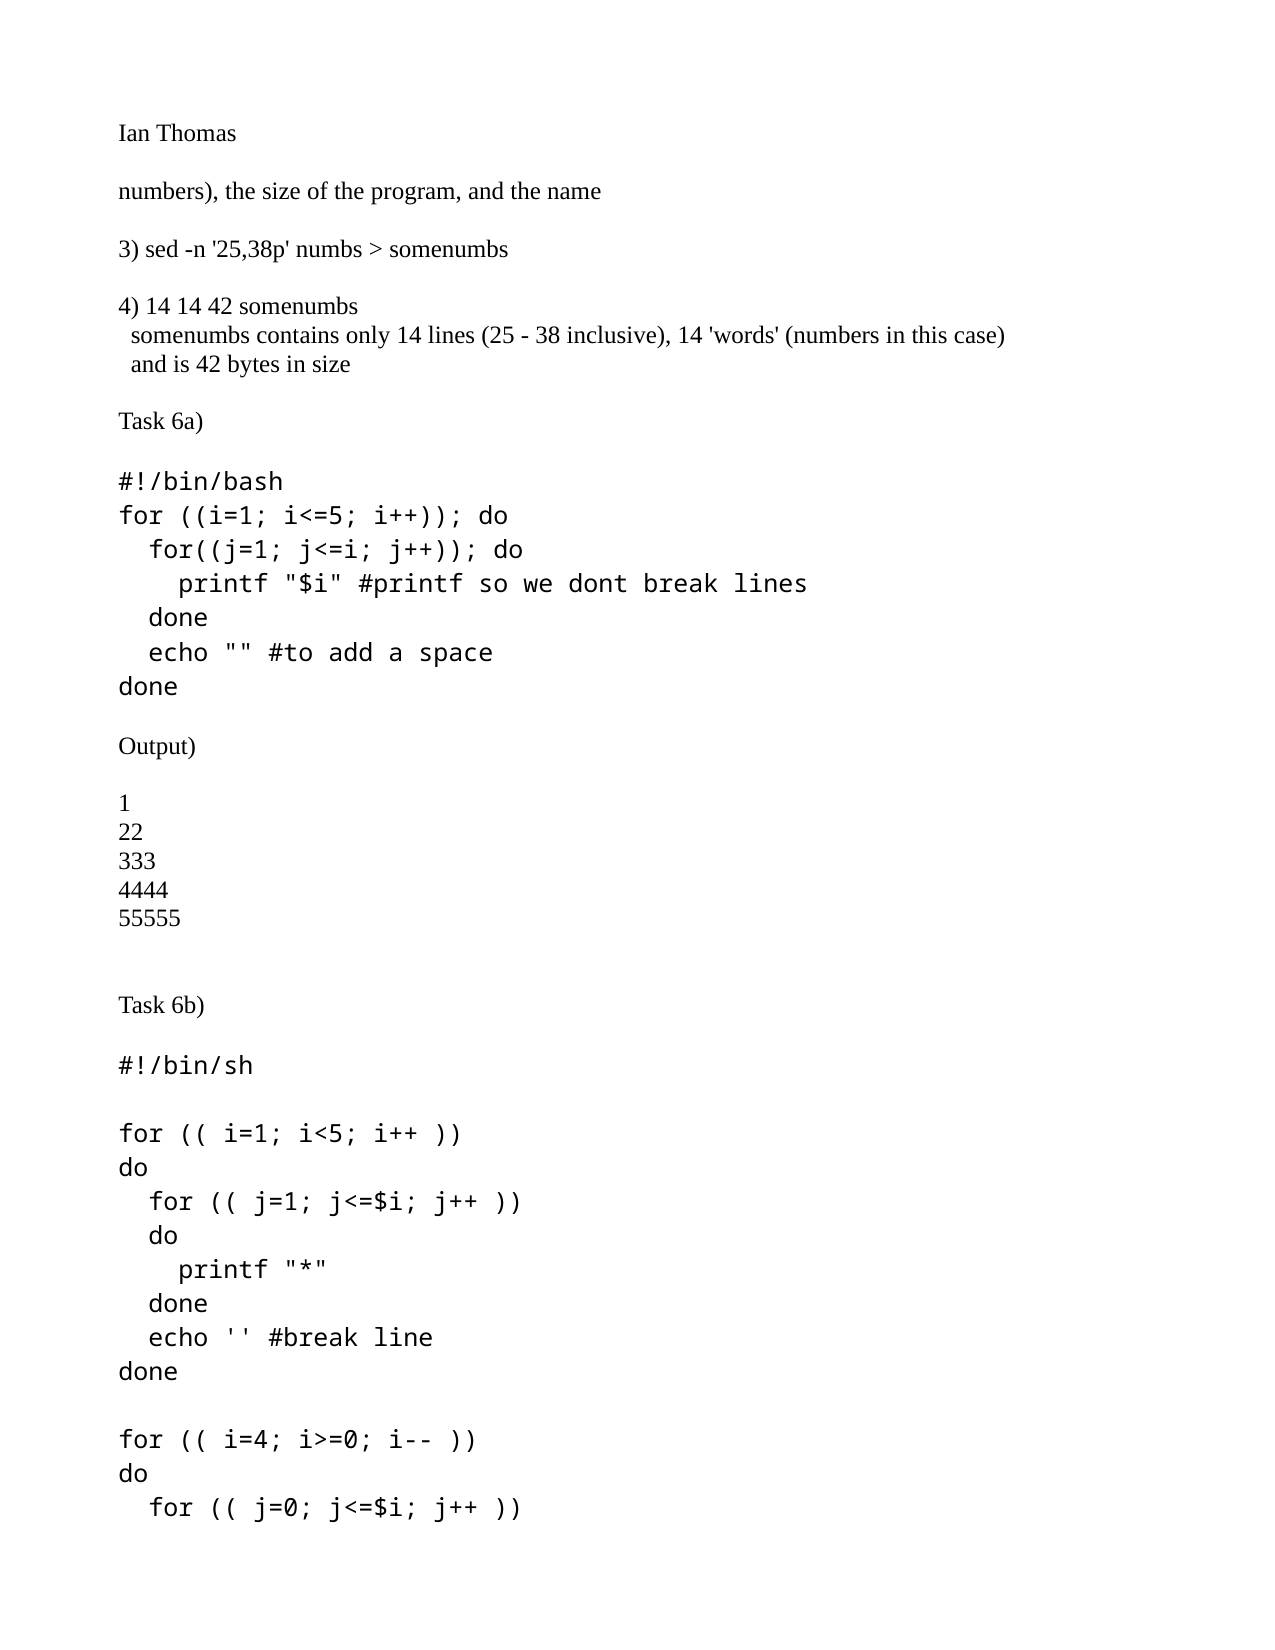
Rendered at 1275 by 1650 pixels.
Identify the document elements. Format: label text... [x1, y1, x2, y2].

text for (( j=0; j<=$i; j++ )) [118, 1490, 1157, 1524]
text for (( j=1; j<=$i; j++ )) [118, 1183, 1157, 1218]
text Task 6b) [118, 990, 1157, 1018]
text for (( i=1; i<5; i++ )) [118, 1115, 1157, 1149]
text for (( i=4; i>=0; i-- )) [118, 1422, 1157, 1456]
text #!/bin/sh [118, 1047, 1157, 1081]
text #!/bin/bash [118, 464, 1157, 498]
text done [118, 1286, 1157, 1320]
text echo "" #to add a space [118, 634, 1157, 668]
text Output) [118, 731, 1157, 760]
text Task 6a) [118, 406, 1157, 435]
text numbers), the size of the program, and the name [118, 176, 1157, 205]
text do [118, 1218, 1157, 1252]
text 4444 [118, 875, 1157, 903]
text do [118, 1456, 1157, 1490]
text 22 [118, 817, 1157, 846]
text 1 [118, 788, 1157, 817]
text 3) sed -n '25,38p' numbs > somenumbs [118, 234, 1157, 263]
text done [118, 1354, 1157, 1388]
text and is 42 bytes in size [118, 349, 1157, 378]
text done [118, 668, 1157, 702]
text for ((i=1; i<=5; i++)); do [118, 498, 1157, 532]
text printf "*" [118, 1252, 1157, 1286]
text 333 [118, 846, 1157, 875]
text 55555 [118, 903, 1157, 932]
text 4) 14 14 42 somenumbs [118, 291, 1157, 320]
text do [118, 1149, 1157, 1183]
text done [118, 600, 1157, 634]
text echo '' #break line [118, 1320, 1157, 1354]
text printf "$i" #printf so we dont break lines [118, 566, 1157, 600]
text for((j=1; j<=i; j++)); do [118, 532, 1157, 566]
text somenumbs contains only 14 lines (25 - 38 inclusive), 14 'words' (numbers in this case) [118, 320, 1157, 349]
